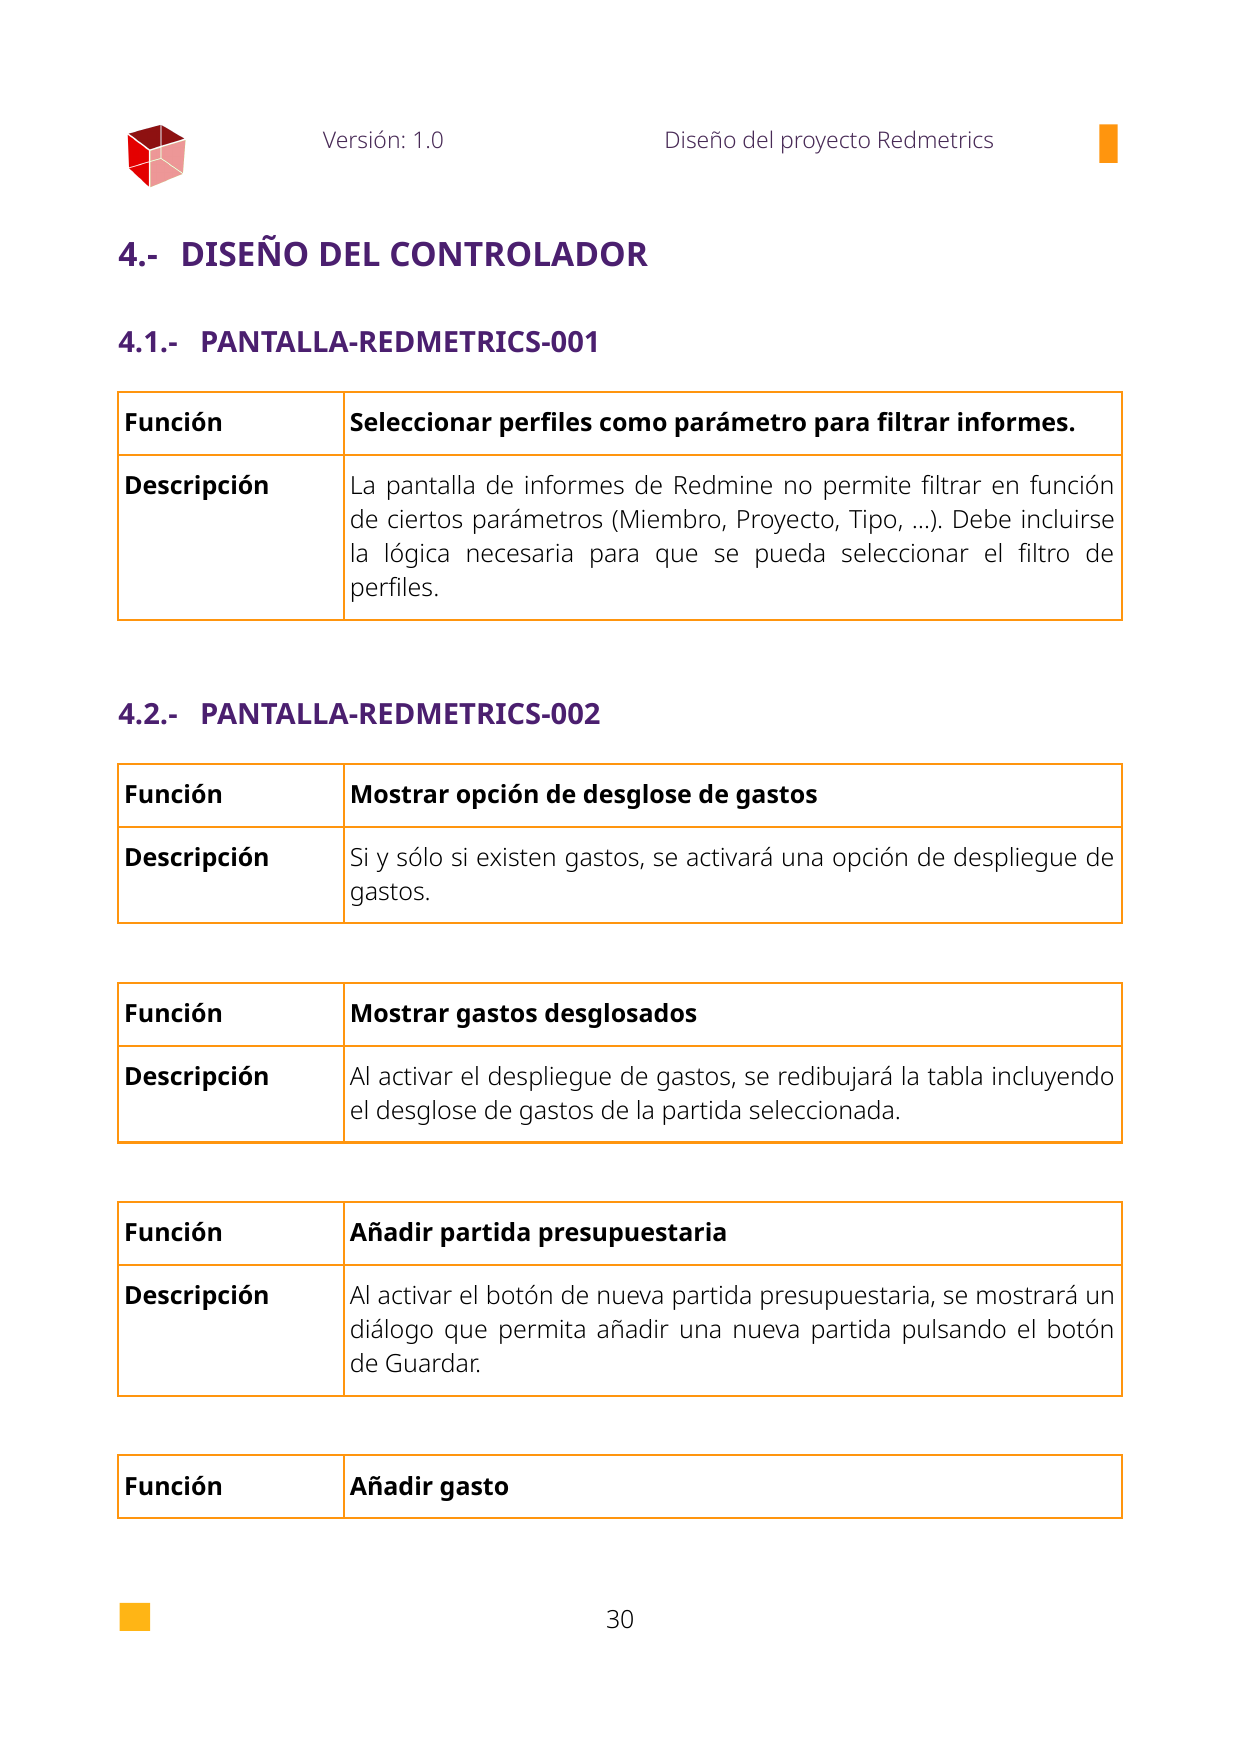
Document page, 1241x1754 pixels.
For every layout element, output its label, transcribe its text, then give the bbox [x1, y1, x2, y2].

table_cell Si y sólo si existen gastos, se activará una opción de despliegue de gastos. [345, 828, 1121, 922]
subtitle PANTALLA-REDMETRICS-002 [118, 693, 1122, 733]
table_cell Descripción [119, 1047, 343, 1141]
table_cell Descripción [119, 1266, 343, 1394]
table_cell Al activar el despliegue de gastos, se redibujará la tabla incluyendo el desglose de gastos de la partida seleccionada. [345, 1047, 1121, 1141]
table_header Añadir partida presupuestaria [345, 1203, 1121, 1264]
table_header Función [119, 984, 343, 1045]
table_header Función [119, 1456, 343, 1517]
subtitle Diseño del Controlador [118, 231, 1122, 276]
table_cell La pantalla de informes de Redmine no permite filtrar en función de ciertos parámetros (Miembro, Proyecto, Tipo, …). Debe incluirse la lógica necesaria para que se pueda seleccionar el filtro de perfiles. [345, 456, 1121, 618]
table_header Función [119, 765, 343, 826]
table_header Mostrar gastos desglosados [345, 984, 1121, 1045]
table_header Función [119, 393, 343, 454]
table_header Añadir gasto [345, 1456, 1121, 1517]
table_header Mostrar opción de desglose de gastos [345, 765, 1121, 826]
table_cell Al activar el botón de nueva partida presupuestaria, se mostrará un diálogo que permita añadir una nueva partida pulsando el botón de Guardar. [345, 1266, 1121, 1394]
table_cell Descripción [119, 456, 343, 618]
table_header Seleccionar perfiles como parámetro para filtrar informes. [345, 393, 1121, 454]
table_header Función [119, 1203, 343, 1264]
subtitle PANTALLA-REDMETRICS-001 [118, 321, 1122, 361]
table_cell Descripción [119, 828, 343, 922]
picture [123, 123, 189, 189]
